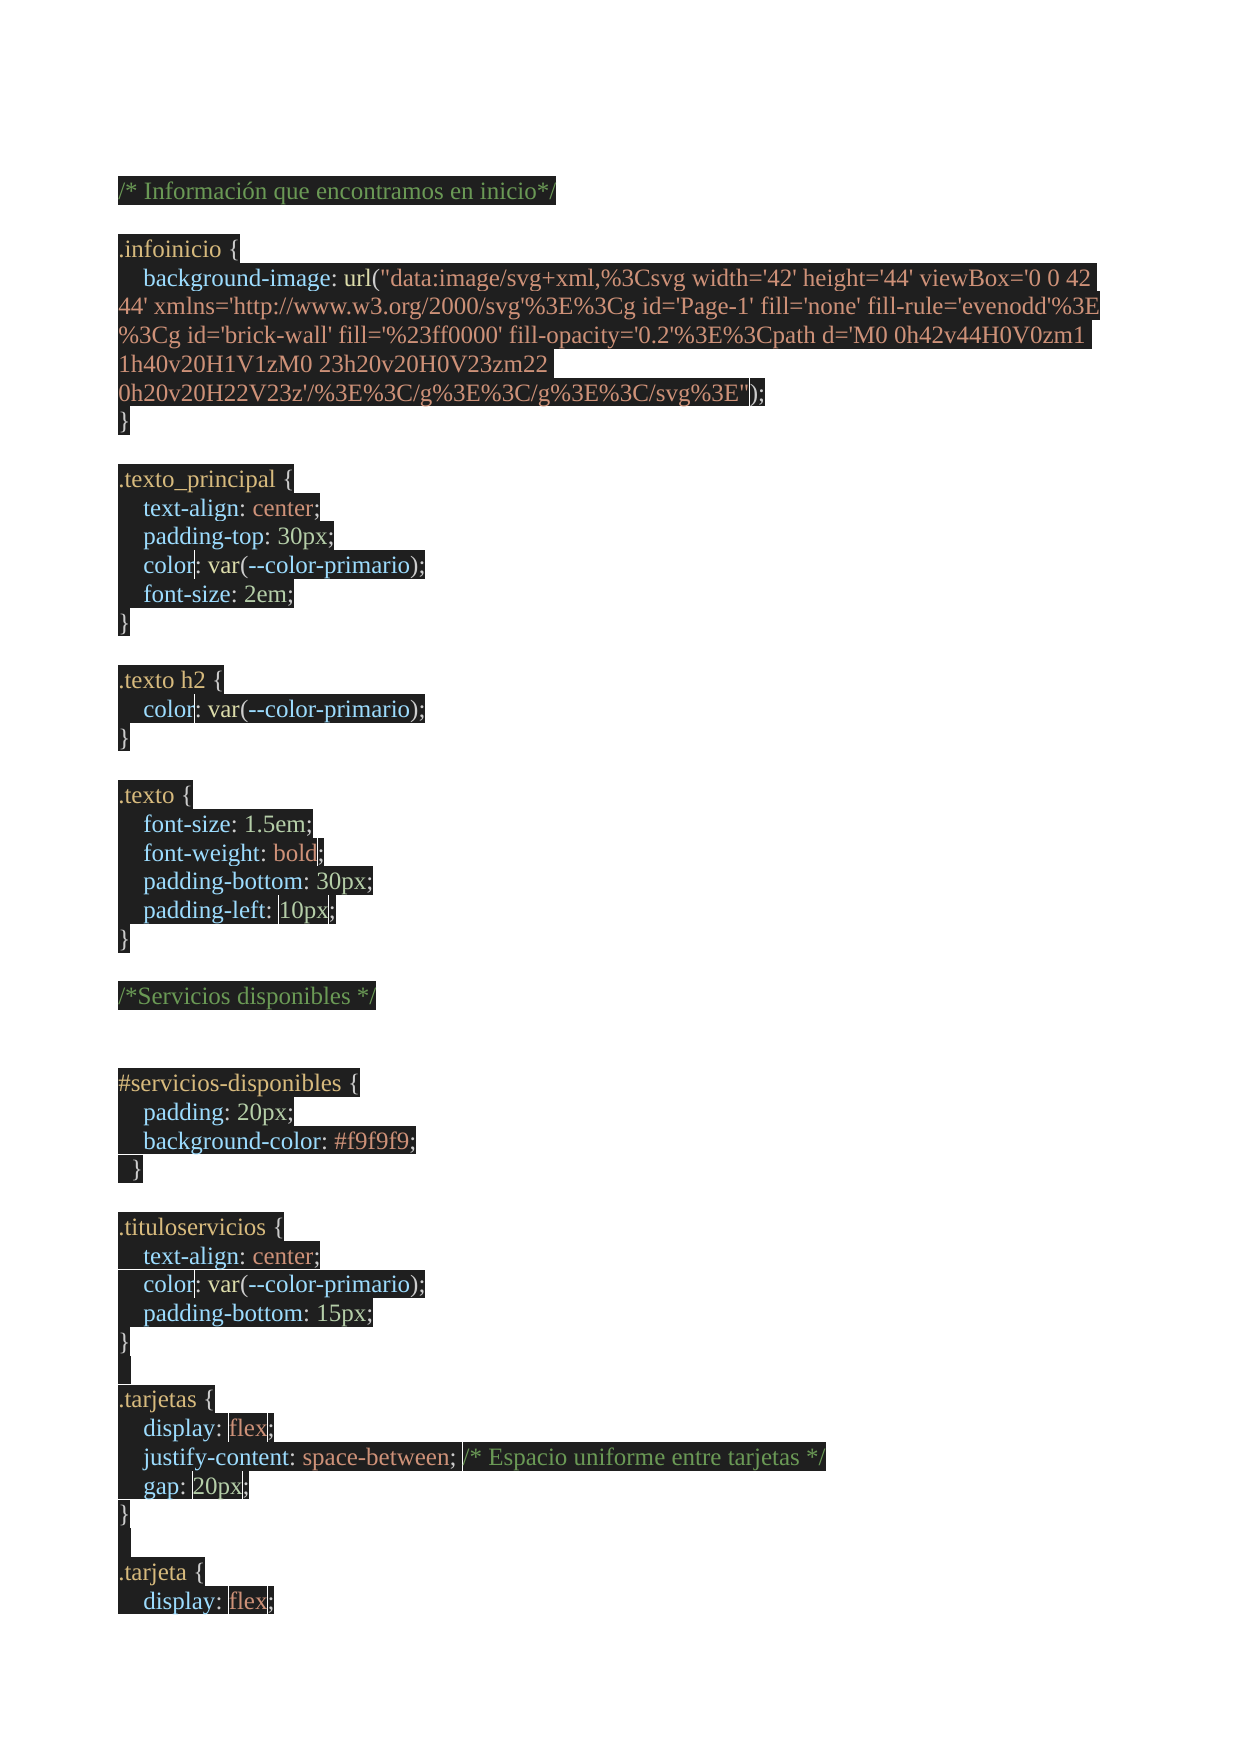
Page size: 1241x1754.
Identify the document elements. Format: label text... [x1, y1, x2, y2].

text padding-left: 10px; [118, 895, 1122, 924]
text .texto h2 { [118, 665, 1122, 694]
text } [118, 924, 1122, 953]
text color: var(--color-primario); [118, 1269, 1122, 1298]
text background-color: #f9f9f9; [118, 1126, 1122, 1154]
text text-align: center; [118, 1241, 1122, 1269]
text padding-bottom: 30px; [118, 866, 1122, 895]
text .tarjetas { [118, 1384, 1122, 1413]
text background-image: url("data:image/svg+xml,%3Csvg width='42' height='44' viewBox='0 0 42 44' xmlns='http://www.w3.org/2000/svg'%3E%3Cg id='Page-1' fill='none' fill-rule='evenodd'%3E%3Cg id='brick-wall' fill='%23ff0000' fill-opacity='0.2'%3E%3Cpath d='M0 0h42v44H0V0zm1 1h40v20H1V1zM0 23h20v20H0V23zm22 0h20v20H22V23z'/%3E%3C/g%3E%3C/g%3E%3C/svg%3E"); [118, 263, 1122, 406]
text .tituloservicios { [118, 1212, 1122, 1241]
text /* Información que encontramos en inicio*/ [118, 176, 1122, 205]
text } [118, 1154, 1122, 1183]
text justify-content: space-between; /* Espacio uniforme entre tarjetas */ [118, 1442, 1122, 1471]
text font-size: 2em; [118, 579, 1122, 608]
text } [118, 406, 1122, 435]
text padding-top: 30px; [118, 521, 1122, 550]
text } [118, 1327, 1122, 1356]
text .infoinicio { [118, 234, 1122, 263]
text } [118, 1499, 1122, 1528]
text color: var(--color-primario); [118, 550, 1122, 579]
text /*Servicios disponibles */ [118, 981, 1122, 1010]
text } [118, 723, 1122, 751]
text gap: 20px; [118, 1471, 1122, 1499]
text padding-bottom: 15px; [118, 1298, 1122, 1327]
text font-size: 1.5em; [118, 809, 1122, 838]
text text-align: center; [118, 493, 1122, 521]
text .tarjeta { [118, 1557, 1122, 1586]
text .texto { [118, 780, 1122, 809]
text .texto_principal { [118, 464, 1122, 493]
text display: flex; [118, 1413, 1122, 1442]
text font-weight: bold; [118, 838, 1122, 866]
text padding: 20px; [118, 1097, 1122, 1126]
text } [118, 608, 1122, 636]
text color: var(--color-primario); [118, 694, 1122, 723]
text display: flex; [118, 1586, 1122, 1614]
text #servicios-disponibles { [118, 1068, 1122, 1097]
